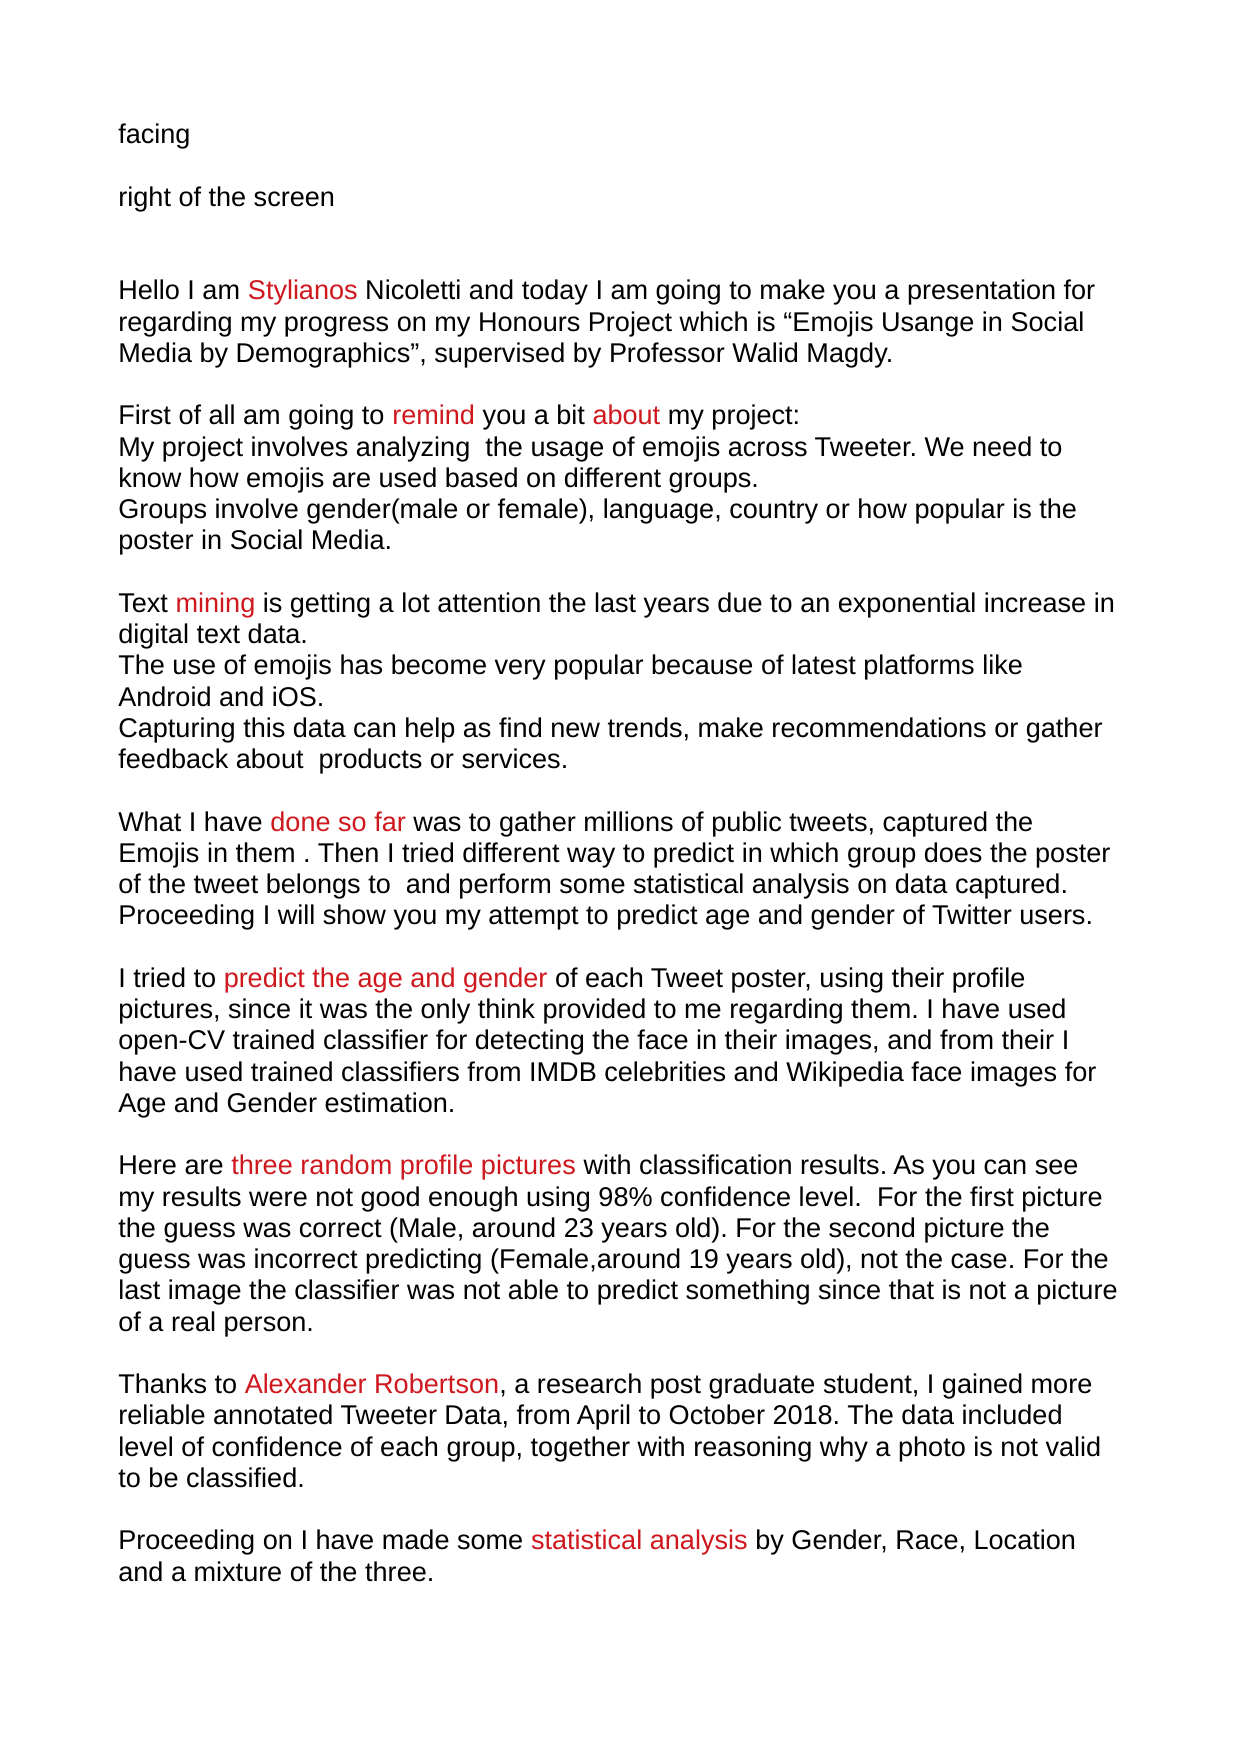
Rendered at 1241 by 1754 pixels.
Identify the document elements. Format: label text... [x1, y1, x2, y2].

text The use of emojis has become very popular because of latest platforms like Android and iOS. [118, 649, 1122, 712]
text First of all am going to remind you a bit about my project: [118, 399, 1122, 431]
text Proceeding on I have made some statistical analysis by Gender, Race, Location and a mixture of the three. [118, 1524, 1122, 1587]
text Here are three random profile pictures with classification results. As you can see my results were not good enough using 98% confidence level. For the first picture the guess was correct (Male, around 23 years old). For the second picture the guess was incorrect predicting (Female,around 19 years old), not the case. For the last image the classifier was not able to predict something since that is not a picture of a real person. [118, 1149, 1122, 1337]
text facing [118, 118, 1122, 149]
text Capturing this data can help as find new trends, make recommendations or gather feedback about products or services. [118, 712, 1122, 774]
text Proceeding I will show you my attempt to predict age and gender of Twitter users. [118, 899, 1122, 931]
text Text mining is getting a lot attention the last years due to an exponential increase in digital text data. [118, 587, 1122, 649]
text Groups involve gender(male or female), language, country or how popular is the poster in Social Media. [118, 493, 1122, 556]
text right of the screen [118, 181, 1122, 212]
text I tried to predict the age and gender of each Tweet poster, using their profile pictures, since it was the only think provided to me regarding them. I have used open-CV trained classifier for detecting the face in their images, and from their I have used trained classifiers from IMDB celebrities and Wikipedia face images for Age and Gender estimation. [118, 962, 1122, 1118]
text What I have done so far was to gather millions of public tweets, captured the Emojis in them . Then I tried different way to predict in which group does the poster of the tweet belongs to and perform some statistical analysis on data captured. [118, 806, 1122, 899]
text My project involves analyzing the usage of emojis across Tweeter. We need to know how emojis are used based on different groups. [118, 431, 1122, 493]
text Thanks to Alexander Robertson, a research post graduate student, I gained more reliable annotated Tweeter Data, from April to October 2018. The data included level of confidence of each group, together with reasoning why a photo is not valid to be classified. [118, 1368, 1122, 1493]
text Hello I am Stylianos Nicoletti and today I am going to make you a presentation for regarding my progress on my Honours Project which is “Emojis Usange in Social Media by Demographics”, supervised by Professor Walid Magdy. [118, 274, 1122, 368]
